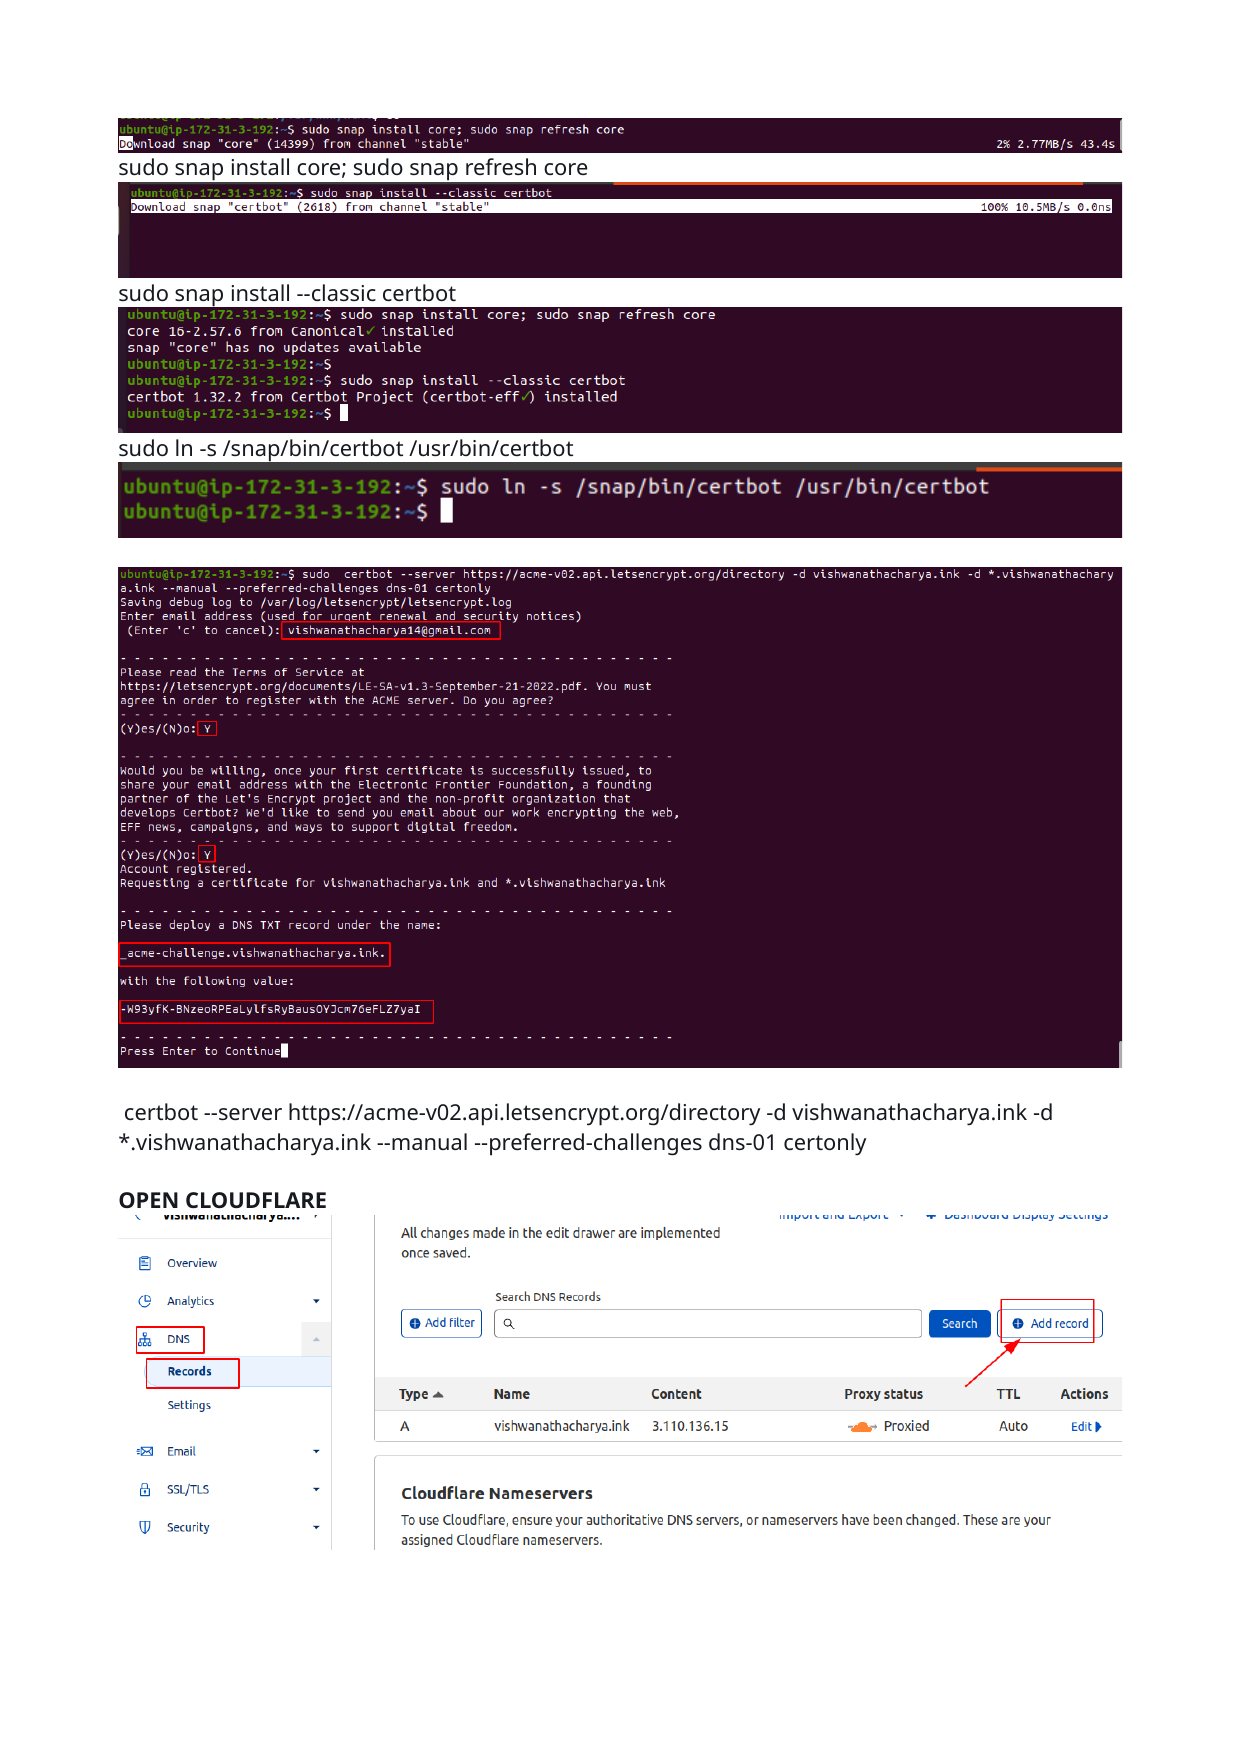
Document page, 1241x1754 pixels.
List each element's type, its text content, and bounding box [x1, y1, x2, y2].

picture [118, 307, 1123, 433]
text sudo snap install --classic certbot [118, 278, 1122, 307]
picture [118, 567, 1123, 1068]
picture [118, 118, 1123, 153]
picture [118, 182, 1123, 278]
text sudo snap install core; sudo snap refresh core [118, 153, 1122, 182]
text OPEN CLOUDFLARE [118, 1186, 1122, 1215]
text sudo ln -s /snap/bin/certbot /usr/bin/certbot [118, 433, 1122, 462]
picture [118, 462, 1123, 538]
picture [118, 1215, 1123, 1550]
text certbot --server https://acme-v02.api.letsencrypt.org/directory -d vishwanathacharya.ink -d *.vishwanathacharya.ink --manual --preferred-challenges dns-01 certonly [118, 1097, 1122, 1157]
